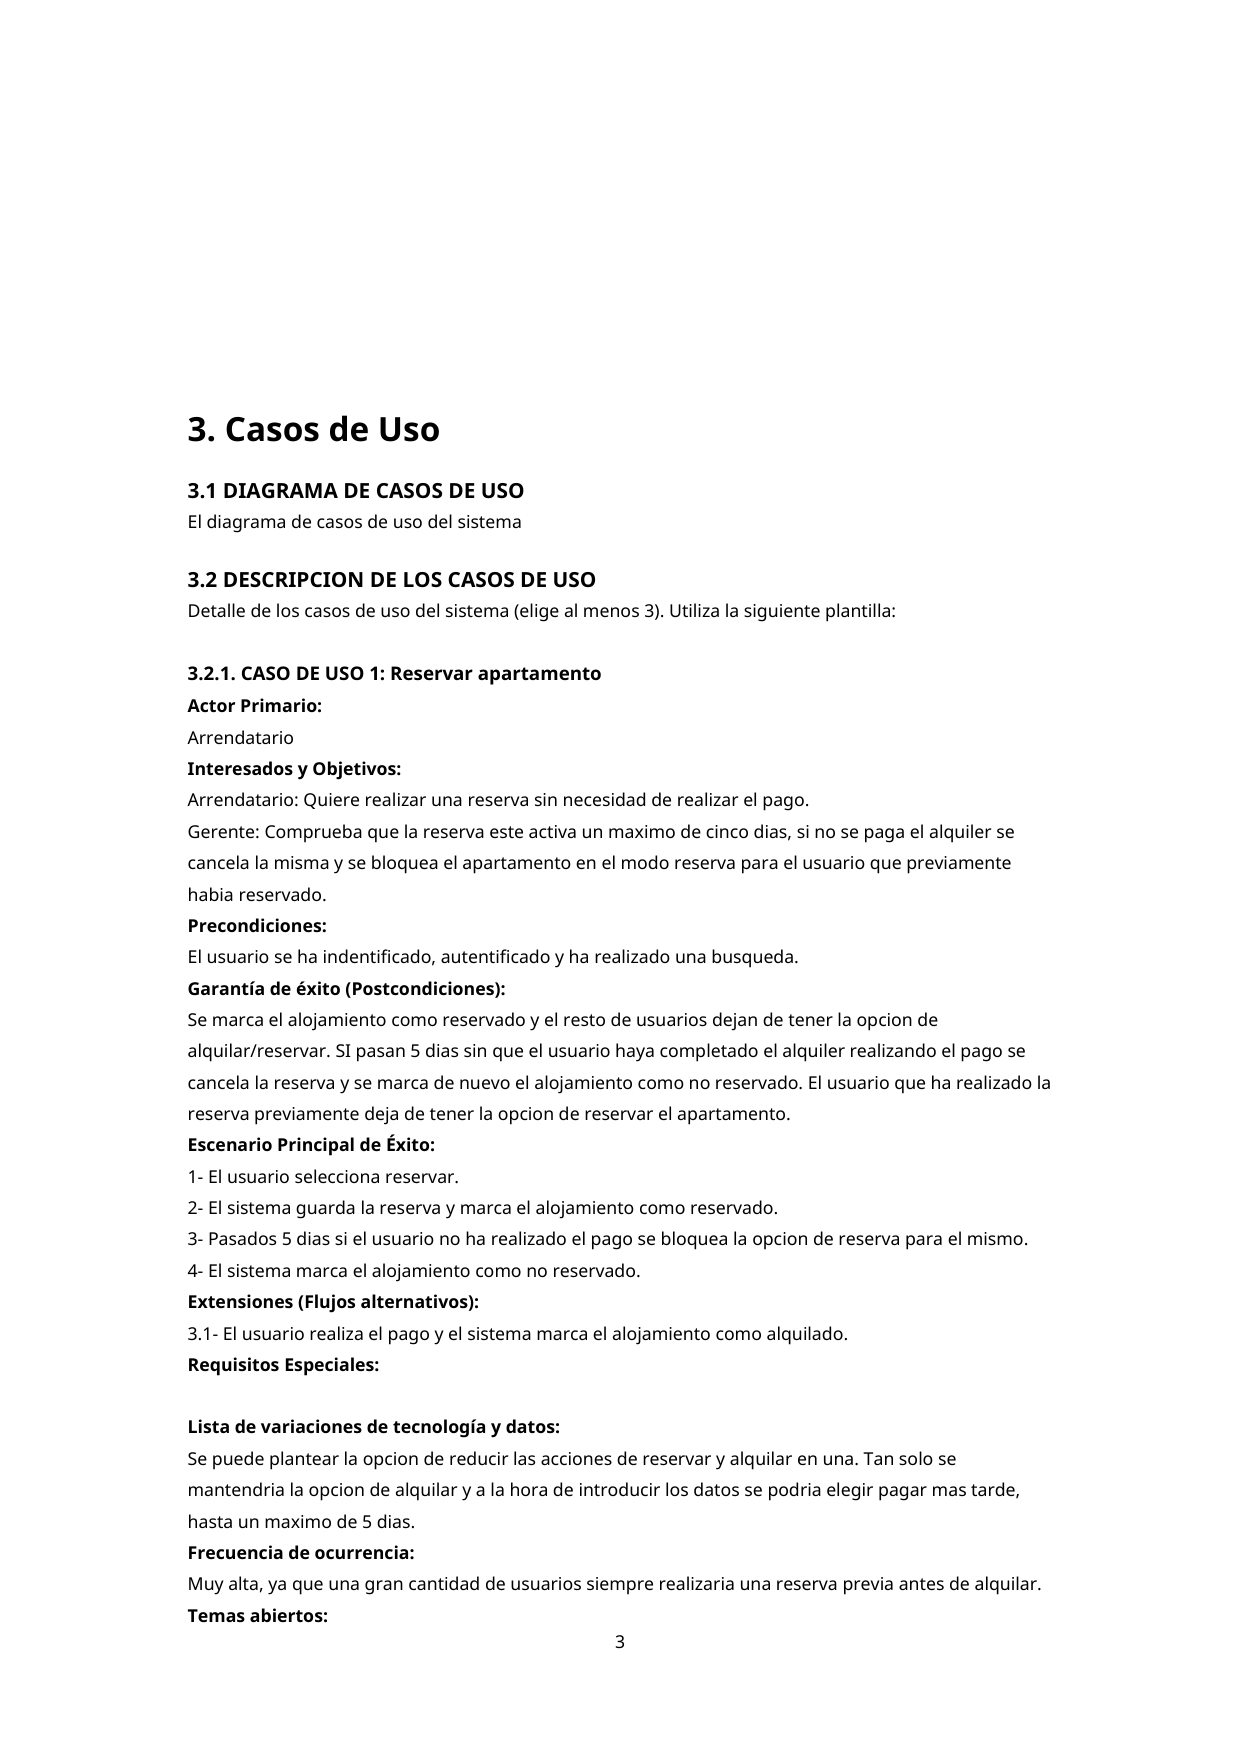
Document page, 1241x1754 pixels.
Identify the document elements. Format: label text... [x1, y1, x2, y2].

text 4- El sistema marca el alojamiento como no reservado. [187, 1258, 1053, 1282]
text El diagrama de casos de uso del sistema [187, 509, 1053, 533]
text Frecuencia de ocurrencia: [187, 1540, 1053, 1564]
text Garantía de éxito (Postcondiciones): [187, 976, 1053, 1000]
text Muy alta, ya que una gran cantidad de usuarios siempre realizaria una reserva previa antes de alquilar. [187, 1572, 1053, 1596]
text Interesados y Objetivos: [187, 757, 1053, 781]
text 3.1- El usuario realiza el pago y el sistema marca el alojamiento como alquilado. [187, 1321, 1053, 1345]
text Detalle de los casos de uso del sistema (elige al menos 3). Utiliza la siguiente plantilla: [187, 598, 1053, 622]
text Extensiones (Flujos alternativos): [187, 1289, 1053, 1314]
text Actor Primario: [187, 694, 1053, 718]
text Gerente: Comprueba que la reserva este activa un maximo de cinco dias, si no se paga el alquiler se cancela la misma y se bloquea el apartamento en el modo reserva para el usuario que previamente habia reservado. [187, 819, 1053, 906]
text El usuario se ha indentificado, autentificado y ha realizado una busqueda. [187, 945, 1053, 969]
text 1- El usuario selecciona reservar. [187, 1164, 1053, 1188]
text Precondiciones: [187, 913, 1053, 937]
text 2- El sistema guarda la reserva y marca el alojamiento como reservado. [187, 1196, 1053, 1220]
text Arrendatario [187, 725, 1053, 749]
text Escenario Principal de Éxito: [187, 1133, 1053, 1157]
text 3- Pasados 5 dias si el usuario no ha realizado el pago se bloquea la opcion de reserva para el mismo. [187, 1227, 1053, 1251]
subtitle 3.1 diagrama de casos de uso [187, 476, 1053, 505]
subtitle 3.2 DEScripcion de los casos de uso [187, 565, 1053, 594]
text Requisitos Especiales: [187, 1352, 1053, 1376]
text 3.2.1. CASO DE USO 1: Reservar apartamento [187, 661, 1053, 686]
text Arrendatario: Quiere realizar una reserva sin necesidad de realizar el pago. [187, 788, 1053, 812]
title 3. Casos de Uso [187, 406, 1053, 451]
text Temas abiertos: [187, 1603, 1053, 1627]
text Se marca el alojamiento como reservado y el resto de usuarios dejan de tener la opcion de alquilar/reservar. SI pasan 5 dias sin que el usuario haya completado el alquiler realizando el pago se cancela la reserva y se marca de nuevo el alojamiento como no reservado. El usuario que ha realizado la reserva previamente deja de tener la opcion de reservar el apartamento. [187, 1007, 1053, 1126]
text Lista de variaciones de tecnología y datos: [187, 1415, 1053, 1439]
text Se puede plantear la opcion de reducir las acciones de reservar y alquilar en una. Tan solo se mantendria la opcion de alquilar y a la hora de introducir los datos se podria elegir pagar mas tarde, hasta un maximo de 5 dias. [187, 1446, 1053, 1533]
